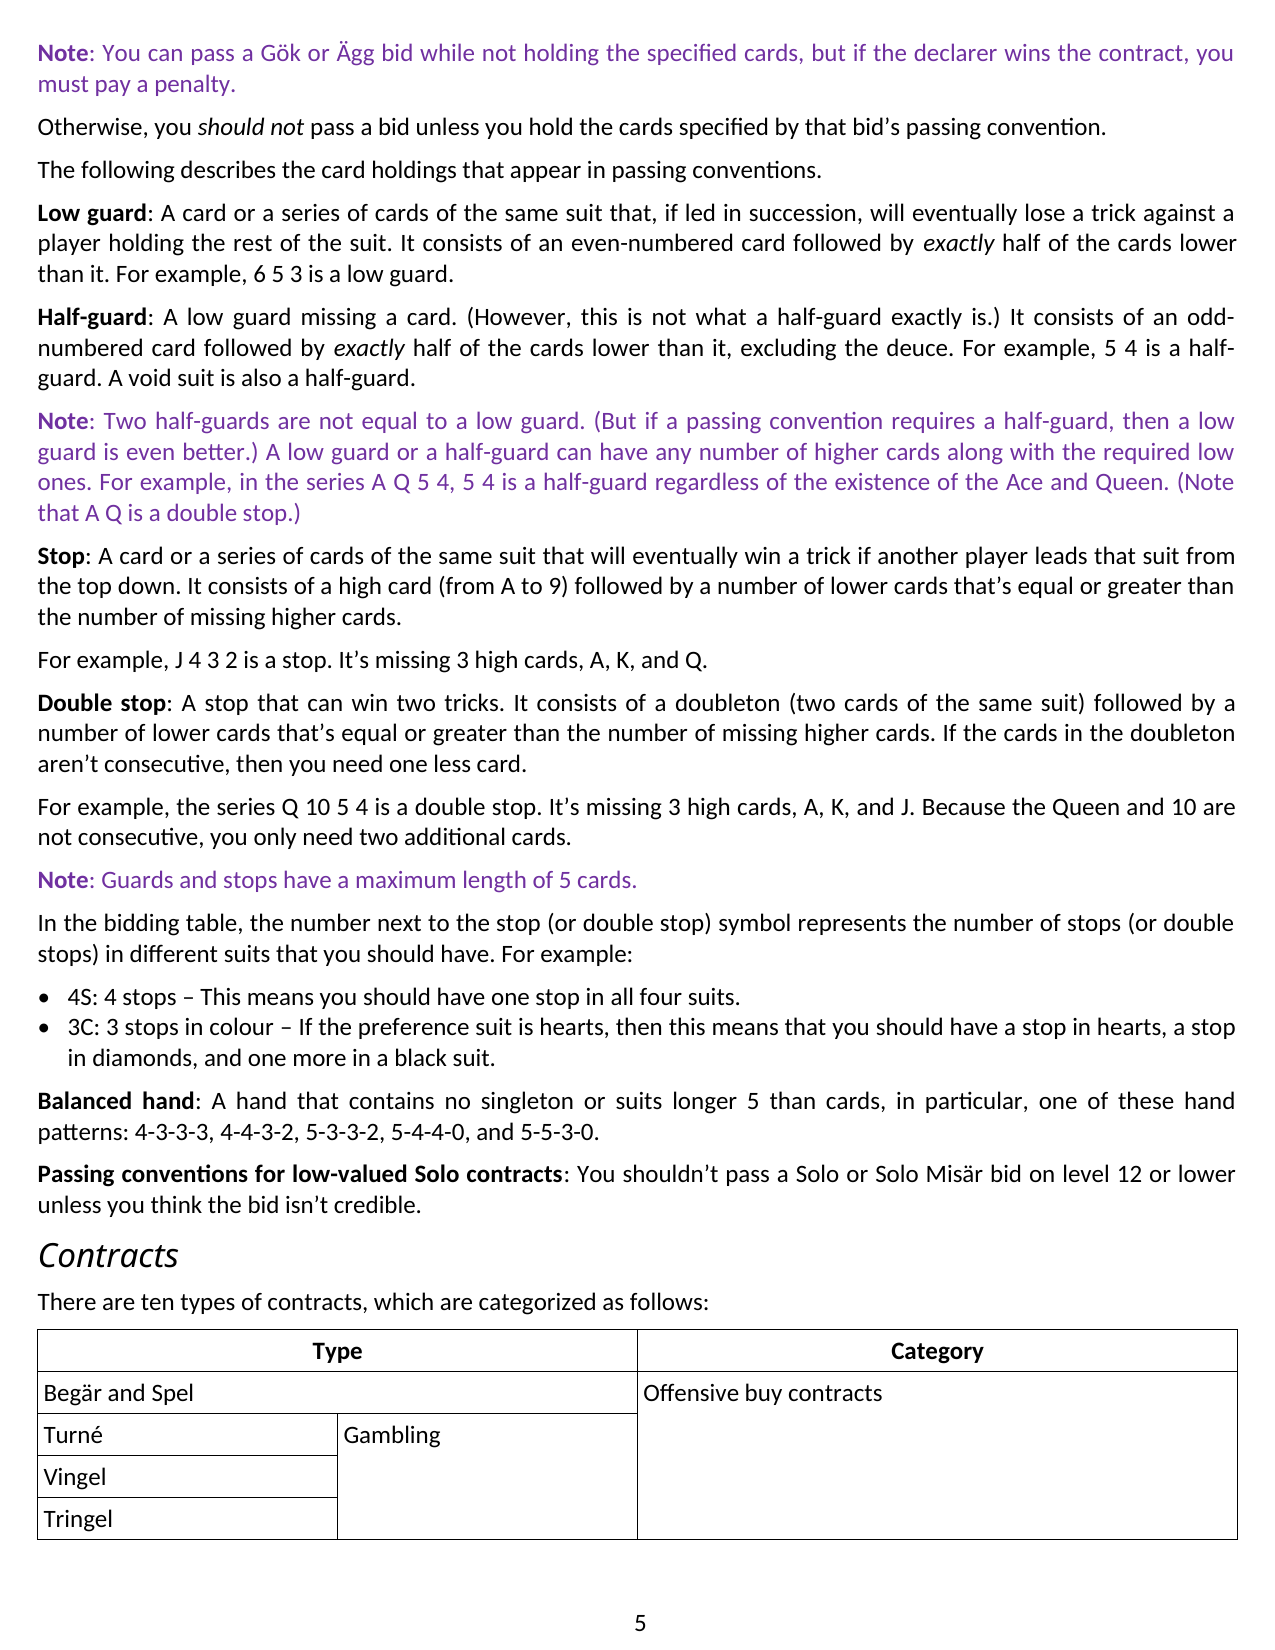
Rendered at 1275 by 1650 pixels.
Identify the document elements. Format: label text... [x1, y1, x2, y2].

table_cell Offensive buy contracts [638, 1372, 1237, 1539]
table_cell Begär and Spel [38, 1372, 637, 1413]
text The following describes the card holdings that appear in passing conventions. [37, 154, 1237, 184]
list 4S: 4 stops – This means you should have one stop in all four suits. [37, 981, 1237, 1012]
table_cell Vingel [38, 1456, 337, 1497]
text Note: Guards and stops have a maximum length of 5 cards. [37, 864, 1237, 895]
text There are ten types of contracts, which are categorized as follows: [37, 1286, 1237, 1316]
text Low guard: A card or a series of cards of the same suit that, if led in succession, will eventually lose a trick against a player holding the rest of the suit. It consists of an even-numbered card followed by exactly half of the cards lower than it. For example, 6 5 3 is a low guard. [37, 197, 1237, 289]
text Balanced hand: A hand that contains no singleton or suits longer 5 than cards, in particular, one of these hand patterns: 4-3-3-3, 4-4-3-2, 5-3-3-2, 5-4-4-0, and 5-5-3-0. [37, 1085, 1237, 1146]
text Half-guard: A low guard missing a card. (However, this is not what a half-guard exactly is.) It consists of an odd-numbered card followed by exactly half of the cards lower than it, excluding the deuce. For example, 5 4 is a half-guard. A void suit is also a half-guard. [37, 301, 1237, 393]
text Otherwise, you should not pass a bid unless you hold the cards specified by that bid’s passing convention. [37, 111, 1237, 142]
text For example, J 4 3 2 is a stop. It’s missing 3 high cards, A, K, and Q. [37, 644, 1237, 674]
list 3C: 3 stops in colour – If the preference suit is hearts, then this means that you should have a stop in hearts, a stop in diamonds, and one more in a black suit. [37, 1012, 1237, 1073]
table_cell Gambling [338, 1414, 637, 1539]
text In the bidding table, the number next to the stop (or double stop) symbol represents the number of stops (or double stops) in different suits that you should have. For example: [37, 907, 1237, 968]
text Stop: A card or a series of cards of the same suit that will eventually win a trick if another player leads that suit from the top down. It consists of a high card (from A to 9) followed by a number of lower cards that’s equal or greater than the number of missing higher cards. [37, 540, 1237, 631]
text Double stop: A stop that can win two tricks. It consists of a doubleton (two cards of the same suit) followed by a number of lower cards that’s equal or greater than the number of missing higher cards. If the cards in the doubleton aren’t consecutive, then you need one less card. [37, 687, 1237, 778]
text Note: You can pass a Gök or Ägg bid while not holding the specified cards, but if the declarer wins the contract, you must pay a penalty. [37, 37, 1237, 98]
text Note: Two half-guards are not equal to a low guard. (But if a passing convention requires a half-guard, then a low guard is even better.) A low guard or a half-guard can have any number of higher cards along with the required low ones. For example, in the series A Q 5 4, 5 4 is a half-guard regardless of the existence of the Ace and Queen. (Note that A Q is a double stop.) [37, 405, 1237, 527]
text For example, the series Q 10 5 4 is a double stop. It’s missing 3 high cards, A, K, and J. Because the Queen and 10 are not consecutive, you only need two additional cards. [37, 791, 1237, 852]
table_cell Turné [38, 1414, 337, 1455]
table_cell Tringel [38, 1498, 337, 1539]
table_header Type [38, 1330, 637, 1371]
subtitle Contracts [37, 1232, 1237, 1278]
table_header Category [638, 1330, 1237, 1371]
text Passing conventions for low-valued Solo contracts: You shouldn’t pass a Solo or Solo Misär bid on level 12 or lower unless you think the bid isn’t credible. [37, 1159, 1237, 1220]
